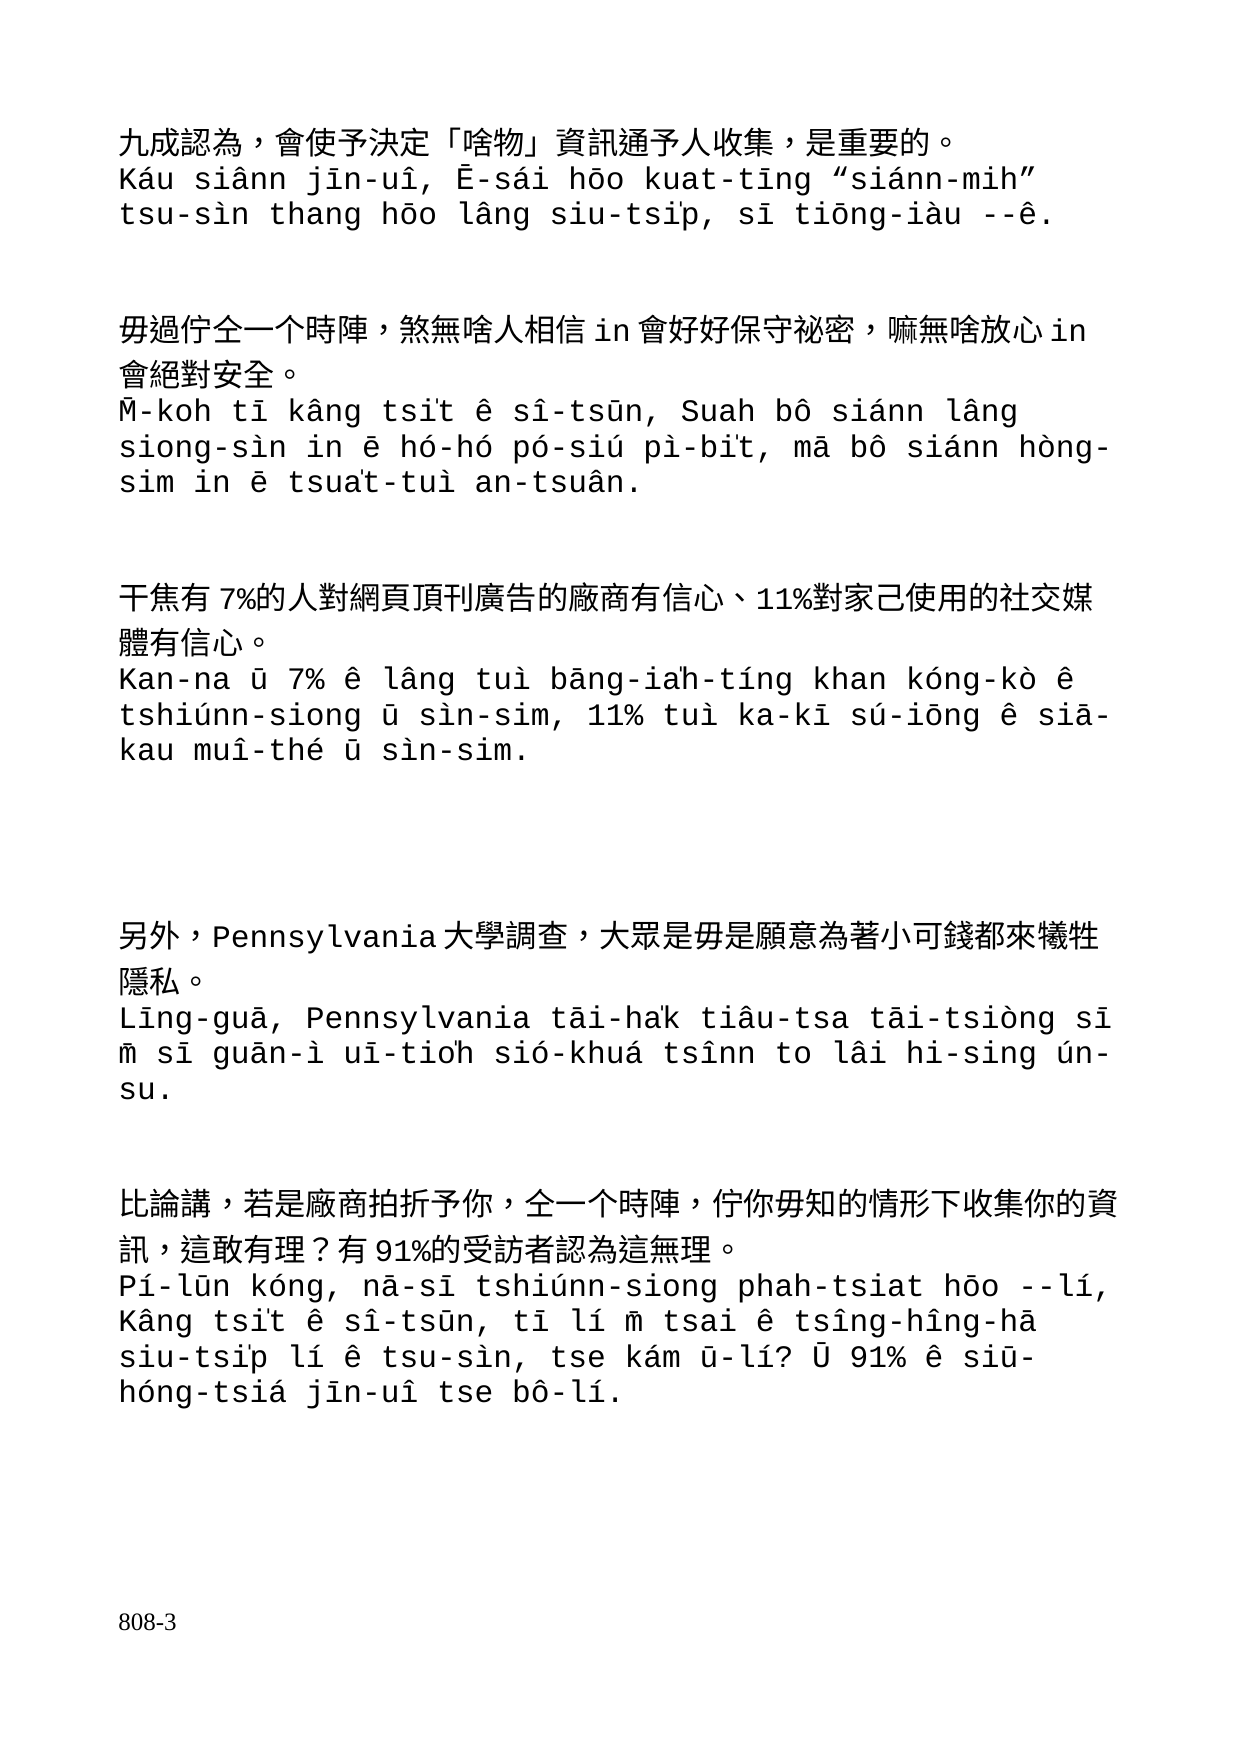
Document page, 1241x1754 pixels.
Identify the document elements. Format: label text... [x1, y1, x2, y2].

text 另外，Pennsylvania大學調查，大眾是毋是願意為著小可錢都來犧牲隱私。 [118, 912, 1122, 1002]
text Pí-lūn kóng, nā-sī tshiúnn-siong phah-tsiat hōo --lí, [118, 1270, 1122, 1306]
text 毋過佇仝一个時陣，煞無啥人相信in會好好保守祕密，嘛無啥放心in會絕對安全。 [118, 305, 1122, 396]
text Káu siânn jīn-uî, Ē-sái hōo kuat-tīng “siánn-mih” tsu-sìn thang hōo lâng siu-tsi̍p, sī tiōng-iàu --ê. [118, 163, 1122, 234]
text Kâng tsi̍t ê sî-tsūn, tī lí m̄ tsai ê tsîng-hîng-hā siu-tsi̍p lí ê tsu-sìn, tse kám ū-lí? Ū 91% ê siū-hóng-tsiá jīn-uî tse bô-lí. [118, 1306, 1122, 1412]
text Līng-guā, Pennsylvania tāi-ha̍k tiâu-tsa tāi-tsiòng sī m̄ sī guān-ì uī-tio̍h sió-khuá tsînn to lâi hi-sing ún-su. [118, 1002, 1122, 1109]
text M̄-koh tī kâng tsi̍t ê sî-tsūn, Suah bô siánn lâng siong-sìn in ē hó-hó pó-siú pì-bi̍t, mā bô siánn hòng-sim in ē tsua̍t-tuì an-tsuân. [118, 396, 1122, 502]
text 九成認為，會使予決定「啥物」資訊通予人收集，是重要的。 [118, 118, 1122, 163]
text Kan-na ū 7% ê lâng tuì bāng-ia̍h-tíng khan kóng-kò ê tshiúnn-siong ū sìn-sim, 11% tuì ka-kī sú-iōng ê siā-kau muî-thé ū sìn-sim. [118, 664, 1122, 770]
text 干焦有7%的人對網頁頂刊廣告的廠商有信心、11%對家己使用的社交媒體有信心。 [118, 573, 1122, 664]
text 比論講，若是廠商拍折予你，仝一个時陣，佇你毋知的情形下收集你的資訊，這敢有理？有91%的受訪者認為這無理。 [118, 1179, 1122, 1270]
